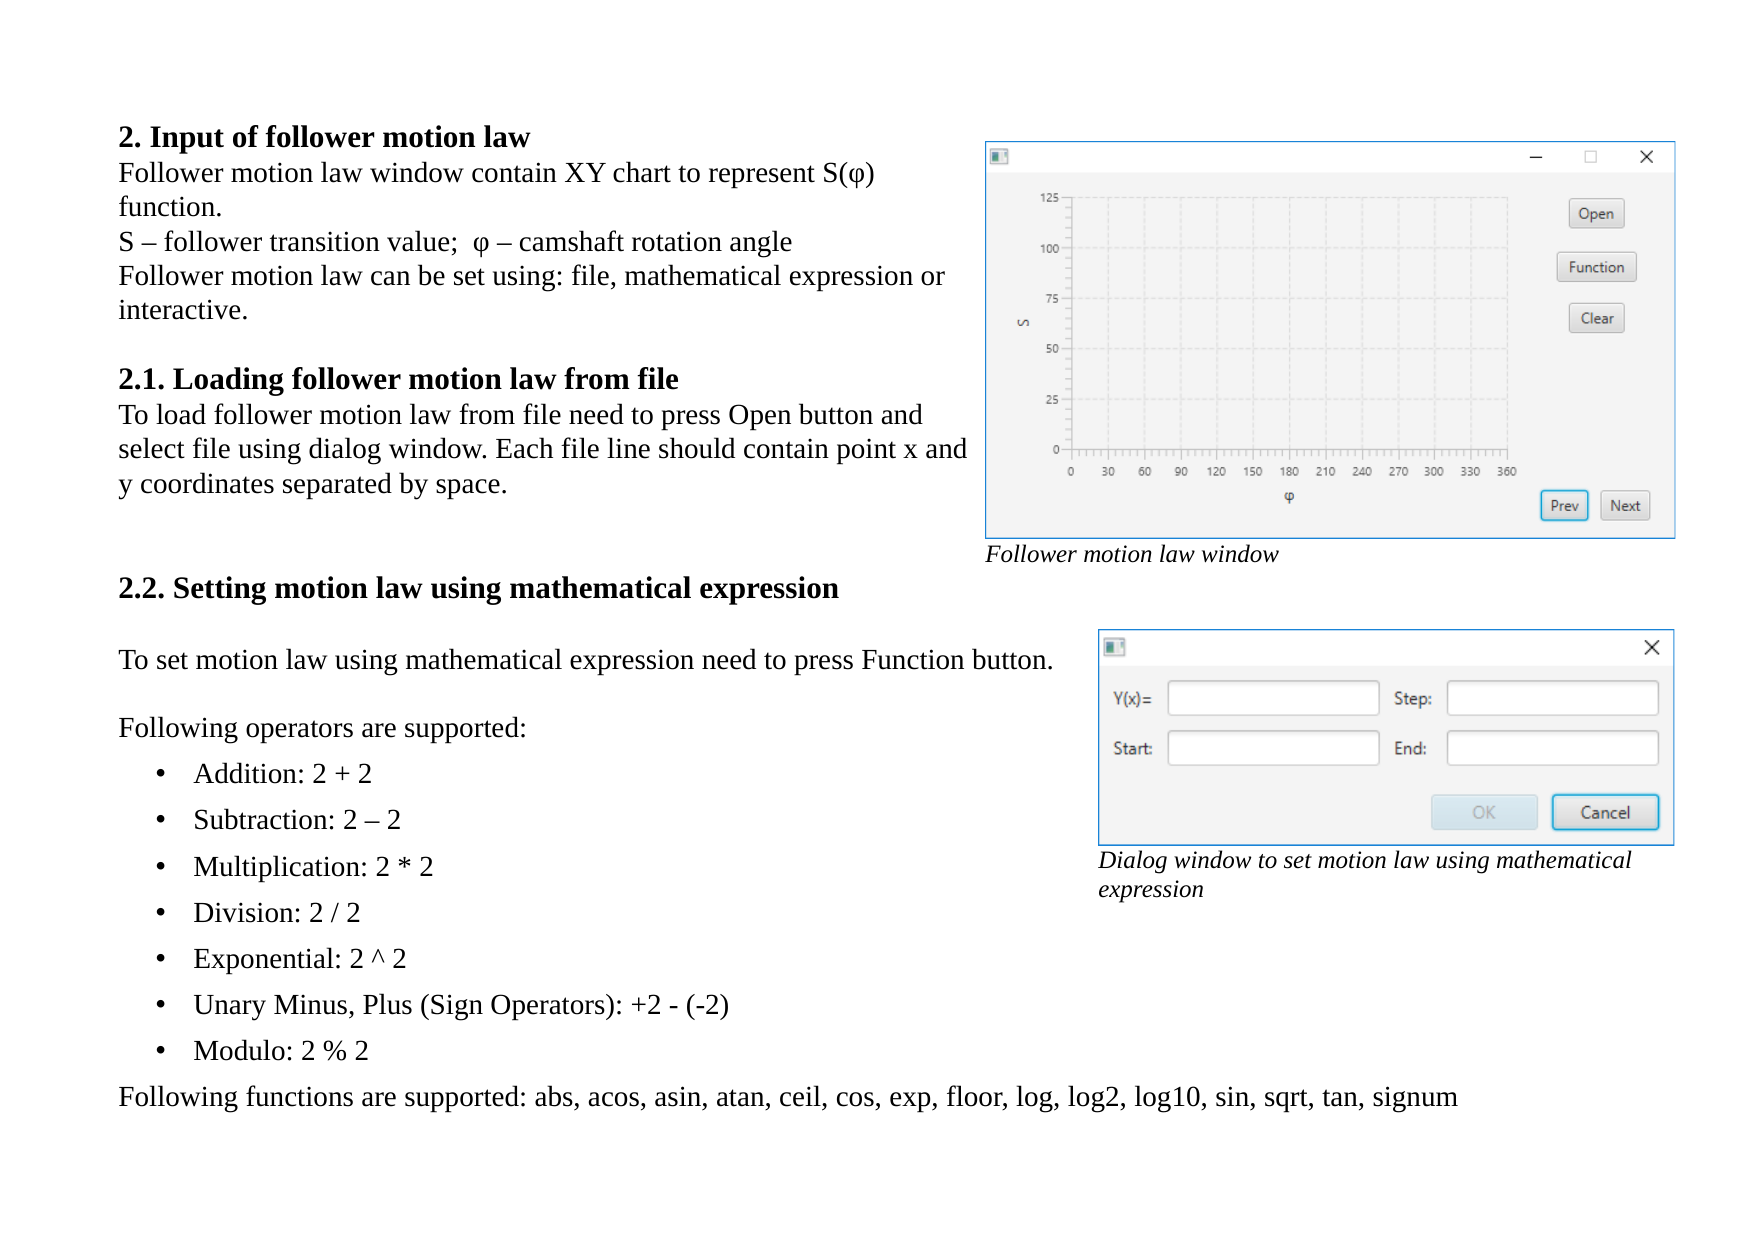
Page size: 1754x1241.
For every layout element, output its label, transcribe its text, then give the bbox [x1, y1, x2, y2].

text Follower motion law window contain XY chart to represent S(φ) function. [118, 154, 985, 223]
list Division: 2 / 2 [156, 895, 1636, 928]
list Multiplication: 2 * 2 [156, 849, 1098, 882]
text Follower motion law can be set using: file, mathematical expression or interactive. [118, 257, 985, 326]
text 2.1. Loading follower motion law from file [118, 360, 985, 396]
picture [1098, 629, 1675, 846]
text Following operators are supported: [118, 710, 1098, 744]
list Subtraction: 2 – 2 [156, 802, 1098, 836]
text To load follower motion law from file need to press Open button and select file using dialog window. Each file line should contain point x and y coordinates separated by space. [118, 396, 985, 499]
picture [985, 141, 1676, 539]
list Exponential: 2 ^ 2 [156, 941, 1636, 974]
text Following functions are supported: abs, acos, asin, atan, ceil, cos, exp, floor, log, log2, log10, sin, sqrt, tan, signum [118, 1079, 1636, 1113]
text 2.2. Setting motion law using mathematical expression [118, 570, 1636, 606]
text S – follower transition value; φ – camshaft rotation angle [118, 223, 985, 257]
text Dialog window to set motion law using mathematical expression [1098, 846, 1674, 903]
list Addition: 2 + 2 [156, 756, 1098, 790]
text To set motion law using mathematical expression need to press Function button. [118, 642, 1098, 676]
list Modulo: 2 % 2 [156, 1033, 1636, 1067]
text 2. Input of follower motion law [118, 118, 1676, 154]
list Unary Minus, Plus (Sign Operators): +2 - (-2) [156, 987, 1636, 1021]
text Follower motion law window [985, 539, 1676, 568]
